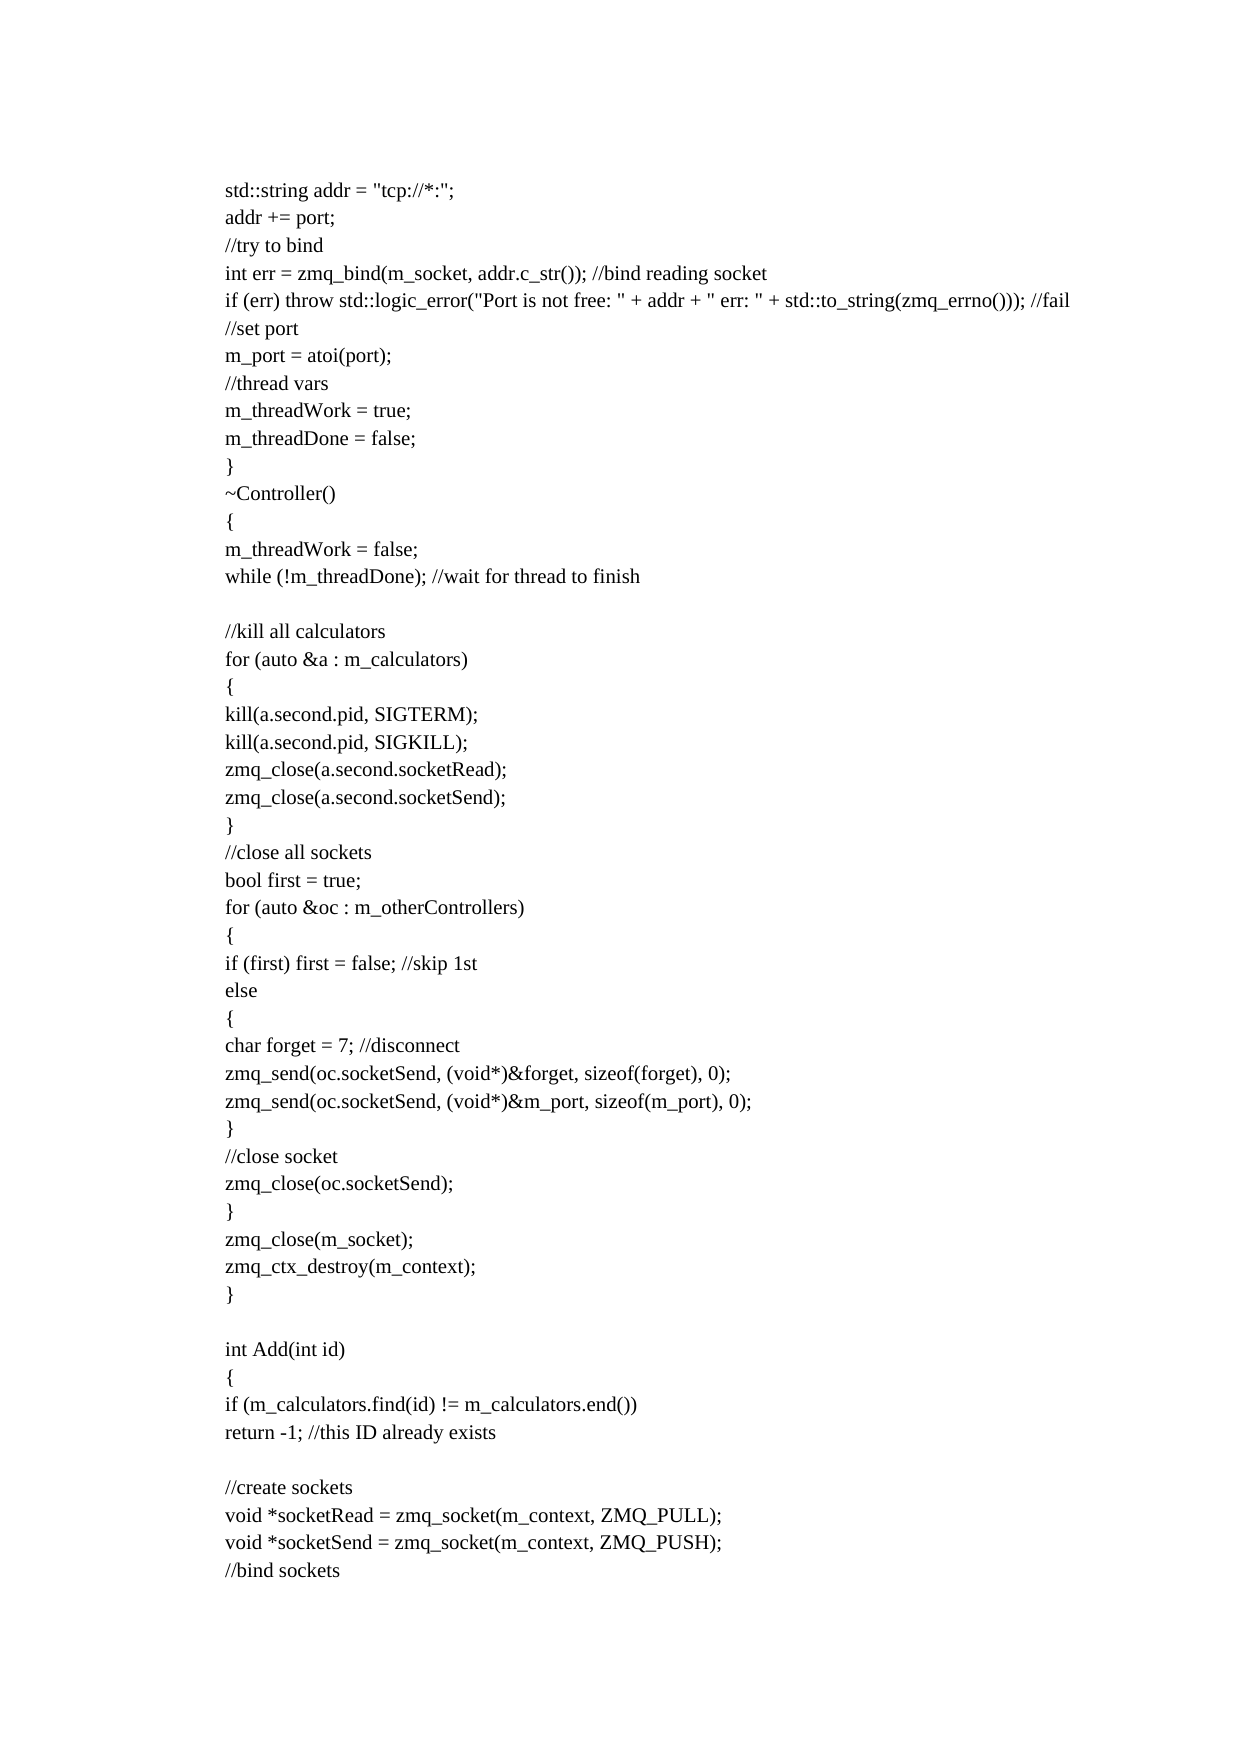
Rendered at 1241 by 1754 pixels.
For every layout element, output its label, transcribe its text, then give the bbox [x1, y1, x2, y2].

text if (err) throw std::logic_error("Port is not free: " + addr + " err: " + std::to_string(zmq_errno())); //fail [150, 288, 1090, 312]
text //create sockets [150, 1475, 1090, 1499]
text { [150, 509, 1090, 533]
text int err = zmq_bind(m_socket, addr.c_str()); //bind reading socket [150, 260, 1090, 284]
text m_port = atoi(port); [150, 343, 1090, 367]
text zmq_send(oc.socketSend, (void*)&forget, sizeof(forget), 0); [150, 1061, 1090, 1085]
text m_threadWork = false; [150, 536, 1090, 561]
text zmq_send(oc.socketSend, (void*)&m_port, sizeof(m_port), 0); [150, 1088, 1090, 1113]
text addr += port; [150, 205, 1090, 229]
text if (m_calculators.find(id) != m_calculators.end()) [150, 1392, 1090, 1416]
text zmq_ctx_destroy(m_context); [150, 1254, 1090, 1278]
text ~Controller() [150, 481, 1090, 505]
text } [150, 1199, 1090, 1223]
text } [150, 454, 1090, 478]
text zmq_close(a.second.socketRead); [150, 757, 1090, 781]
text void *socketSend = zmq_socket(m_context, ZMQ_PUSH); [150, 1530, 1090, 1554]
text zmq_close(oc.socketSend); [150, 1171, 1090, 1195]
text int Add(int id) [150, 1337, 1090, 1361]
text //set port [150, 316, 1090, 340]
text for (auto &oc : m_otherControllers) [150, 895, 1090, 919]
text std::string addr = "tcp://*:"; [150, 178, 1090, 202]
text //kill all calculators [150, 619, 1090, 643]
text kill(a.second.pid, SIGKILL); [150, 730, 1090, 754]
text } [150, 1116, 1090, 1140]
text else [150, 978, 1090, 1002]
text m_threadWork = true; [150, 398, 1090, 422]
text } [150, 812, 1090, 837]
text //close socket [150, 1144, 1090, 1168]
text //bind sockets [150, 1558, 1090, 1582]
text if (first) first = false; //skip 1st [150, 951, 1090, 974]
text kill(a.second.pid, SIGTERM); [150, 702, 1090, 726]
text while (!m_threadDone); //wait for thread to finish [150, 564, 1090, 588]
text { [150, 674, 1090, 698]
text //thread vars [150, 371, 1090, 395]
text m_threadDone = false; [150, 426, 1090, 450]
text } [150, 1282, 1090, 1306]
text { [150, 1364, 1090, 1389]
text void *socketRead = zmq_socket(m_context, ZMQ_PULL); [150, 1503, 1090, 1527]
text char forget = 7; //disconnect [150, 1033, 1090, 1057]
text return -1; //this ID already exists [150, 1420, 1090, 1444]
text zmq_close(a.second.socketSend); [150, 785, 1090, 809]
text //try to bind [150, 233, 1090, 257]
text zmq_close(m_socket); [150, 1227, 1090, 1251]
text { [150, 1006, 1090, 1030]
text bool first = true; [150, 868, 1090, 892]
text for (auto &a : m_calculators) [150, 647, 1090, 671]
text { [150, 923, 1090, 947]
text //close all sockets [150, 840, 1090, 864]
